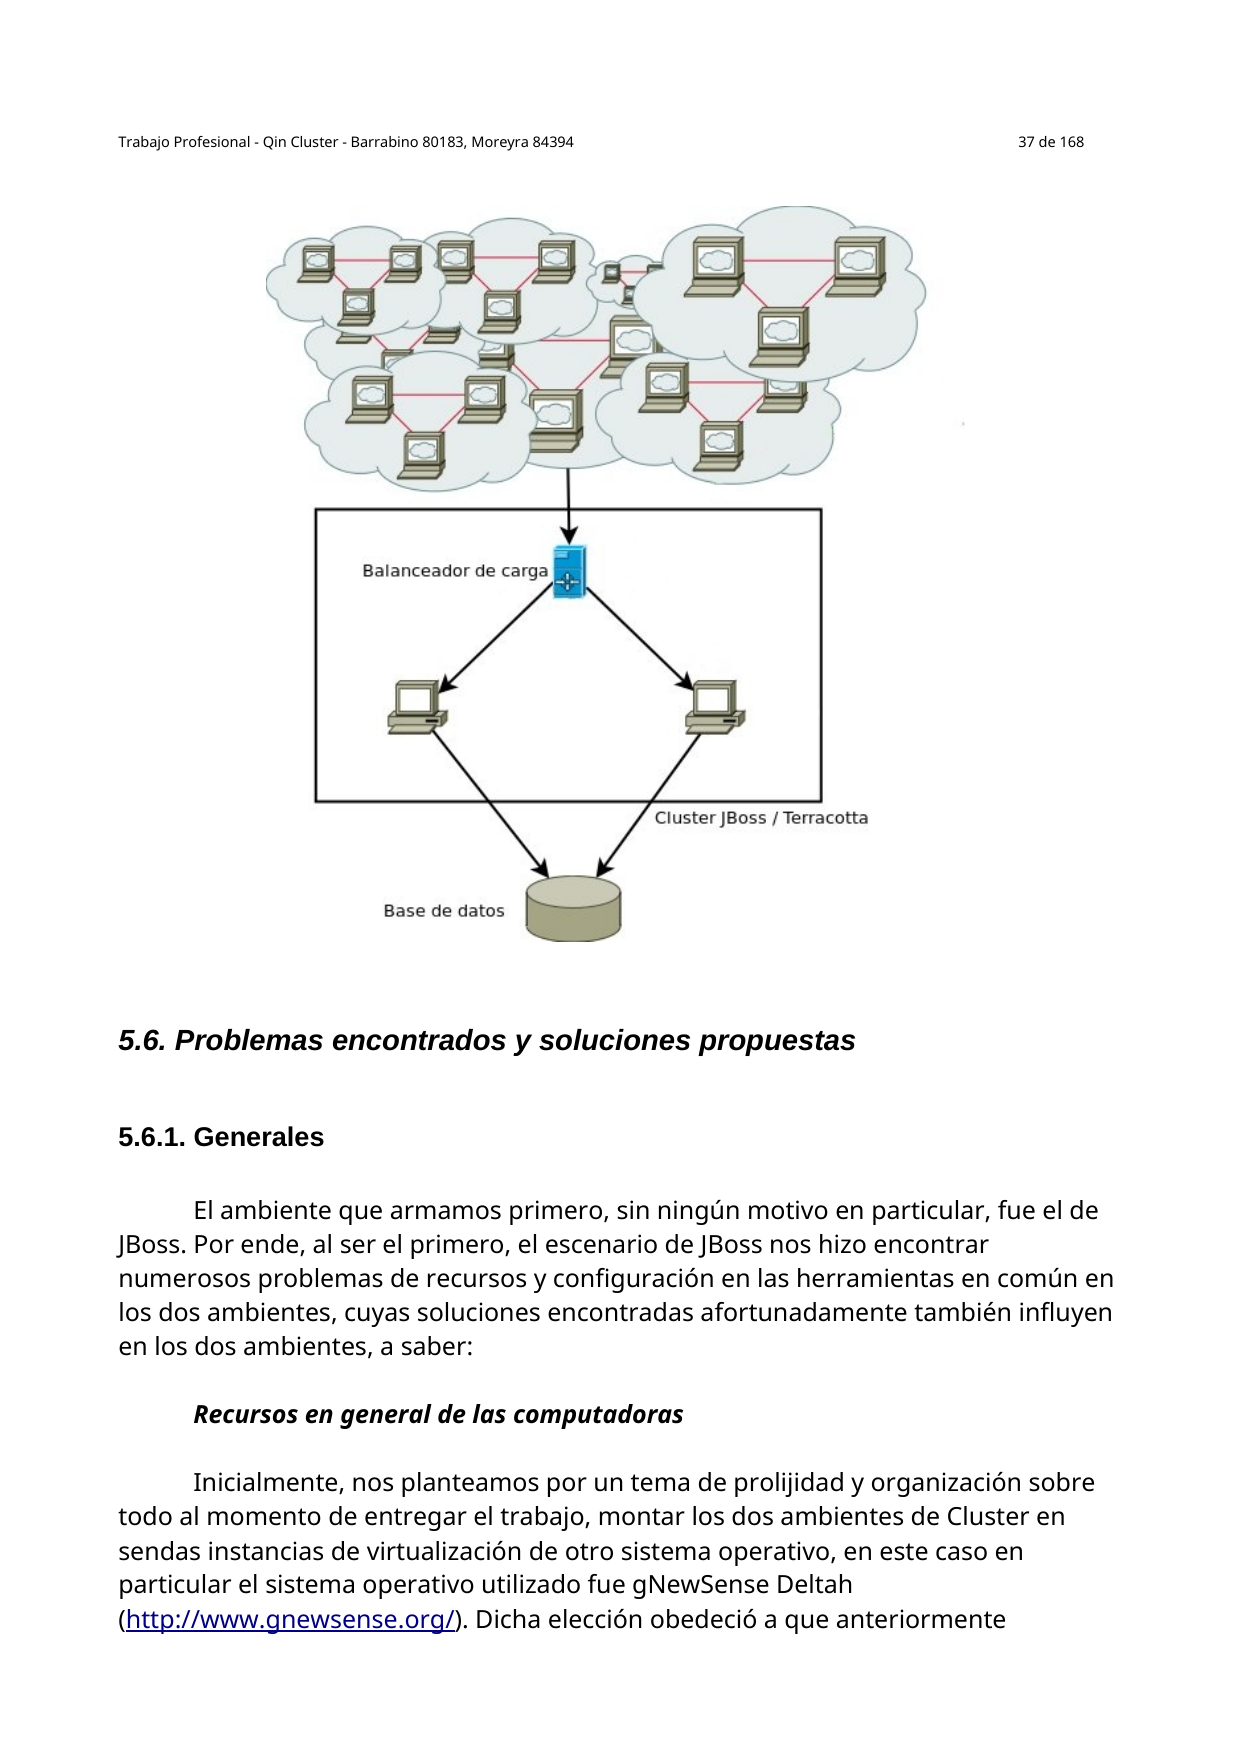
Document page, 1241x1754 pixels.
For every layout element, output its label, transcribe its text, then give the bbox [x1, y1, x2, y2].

picture [266, 206, 975, 942]
text Inicialmente, nos planteamos por un tema de prolijidad y organización sobre todo al momento de entregar el trabajo, montar los dos ambientes de Cluster en sendas instancias de virtualización de otro sistema operativo, en este caso en particular el sistema operativo utilizado fue gNewSense Deltah (http://www.gnewsense.org/). Dicha elección obedeció a que anteriormente [118, 1465, 1122, 1635]
subtitle 5.6. Problemas encontrados y soluciones propuestas [118, 1024, 1122, 1057]
subtitle 5.6.1. Generales [118, 1122, 1122, 1152]
text Recursos en general de las computadoras [118, 1397, 1122, 1431]
text El ambiente que armamos primero, sin ningún motivo en particular, fue el de JBoss. Por ende, al ser el primero, el escenario de JBoss nos hizo encontrar numerosos problemas de recursos y configuración en las herramientas en común en los dos ambientes, cuyas soluciones encontradas afortunadamente también influyen en los dos ambientes, a saber: [118, 1192, 1122, 1363]
